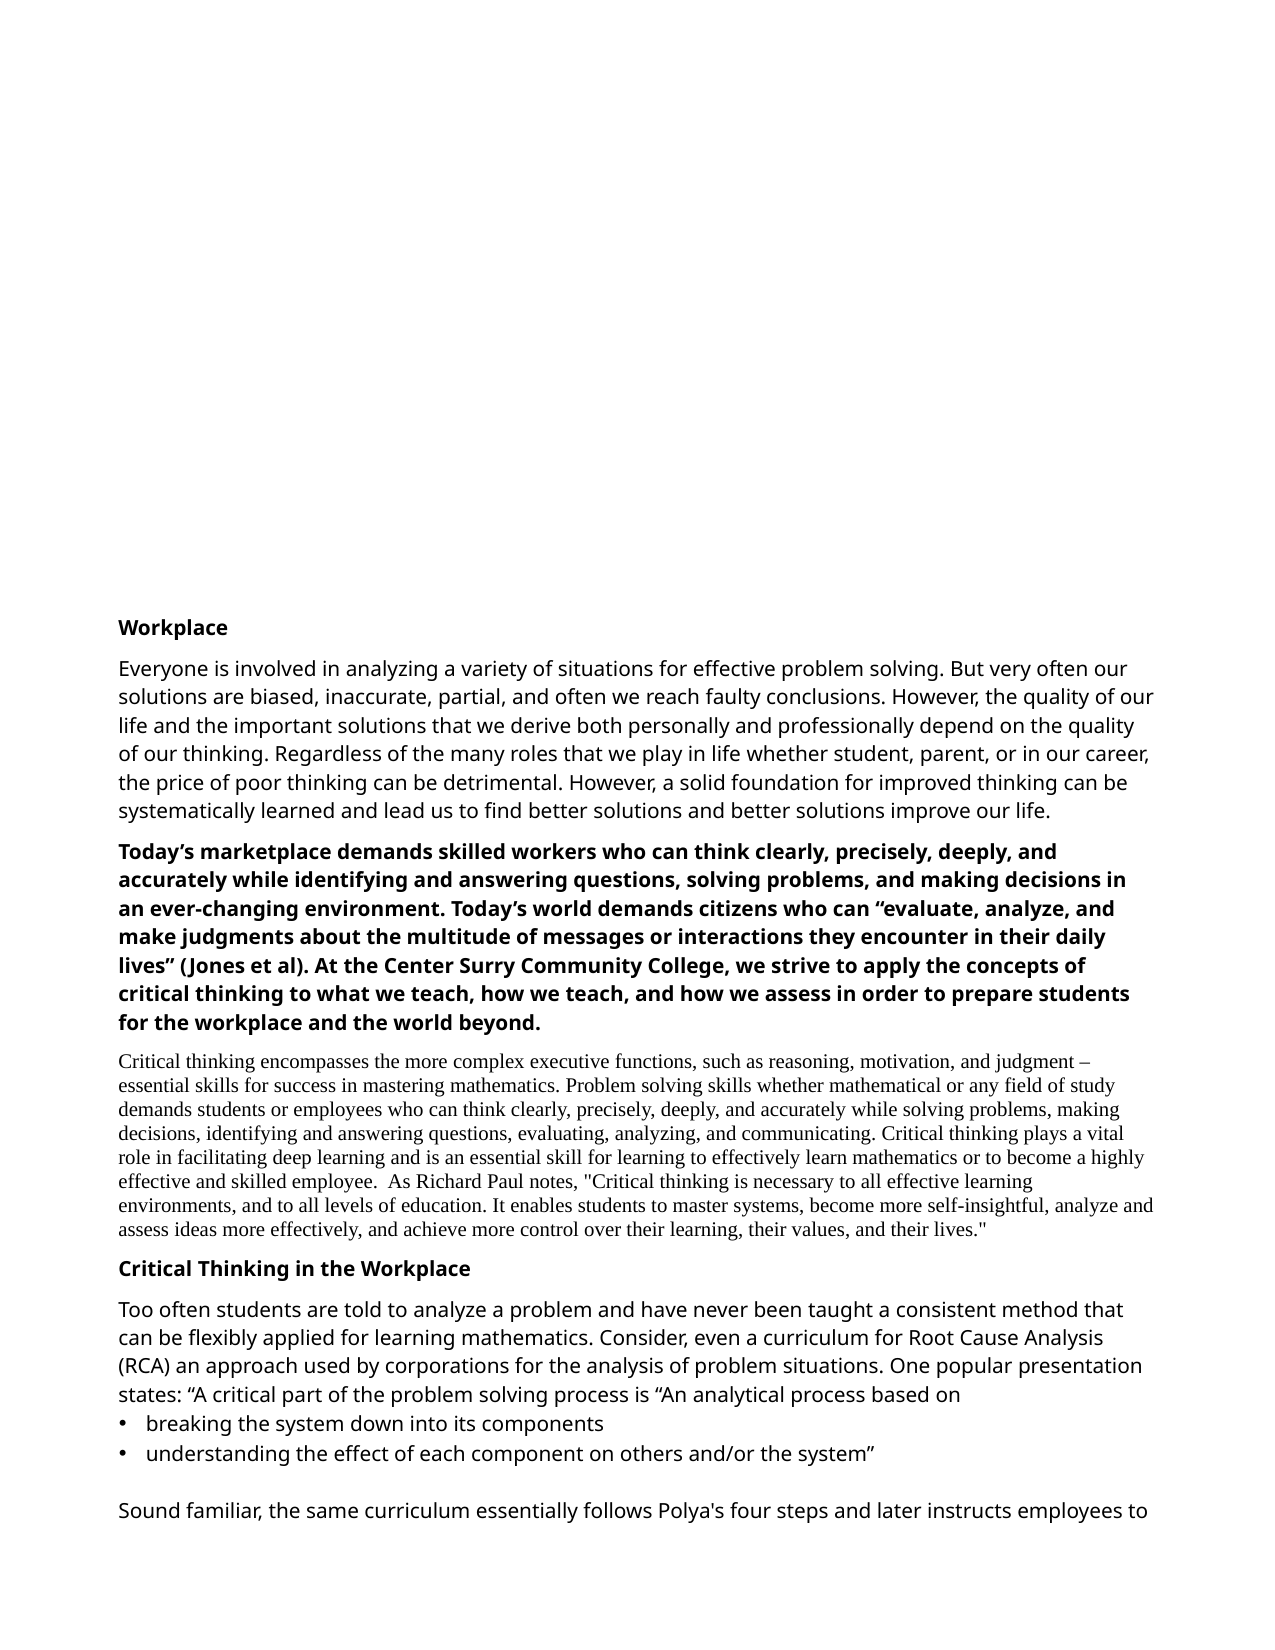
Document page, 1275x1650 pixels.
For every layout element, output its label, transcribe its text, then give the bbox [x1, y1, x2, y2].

text Too often students are told to analyze a problem and have never been taught a consistent method that can be flexibly applied for learning mathematics. Consider, even a curriculum for Root Cause Analysis (RCA) an approach used by corporations for the analysis of problem situations. One popular presentation states: “A critical part of the problem solving process is “An analytical process based on [118, 1295, 1157, 1408]
text • breaking the system down into its components [118, 1408, 1157, 1438]
text Critical Thinking in the Workplace [118, 1254, 1157, 1282]
text Critical thinking encompasses the more complex executive functions, such as reasoning, motivation, and judgment – essential skills for success in mastering mathematics. Problem solving skills whether mathematical or any field of study demands students or employees who can think clearly, precisely, deeply, and accurately while solving problems, making decisions, identifying and answering questions, evaluating, analyzing, and communicating. Critical thinking plays a vital role in facilitating deep learning and is an essential skill for learning to effectively learn mathematics or to become a highly effective and skilled employee. As Richard Paul notes, "Critical thinking is necessary to all effective learning environments, and to all levels of education. It enables students to master systems, become more self-insightful, analyze and assess ideas more effectively, and achieve more control over their learning, their values, and their lives." [118, 1049, 1157, 1241]
text Today’s marketplace demands skilled workers who can think clearly, precisely, deeply, and accurately while identifying and answering questions, solving problems, and making decisions in an ever-changing environment. Today’s world demands citizens who can “evaluate, analyze, and make judgments about the multitude of messages or interactions they encounter in their daily lives” (Jones et al). At the Center Surry Community College, we strive to apply the concepts of critical thinking to what we teach, how we teach, and how we assess in order to prepare students for the workplace and the world beyond. [118, 837, 1157, 1036]
text • understanding the effect of each component on others and/or the system” [118, 1438, 1157, 1467]
text Everyone is involved in analyzing a variety of situations for effective problem solving. But very often our solutions are biased, inaccurate, partial, and often we reach faulty conclusions. However, the quality of our life and the important solutions that we derive both personally and professionally depend on the quality of our thinking. Regardless of the many roles that we play in life whether student, parent, or in our career, the price of poor thinking can be detrimental. However, a solid foundation for improved thinking can be systematically learned and lead us to find better solutions and better solutions improve our life. [118, 654, 1157, 825]
text Workplace [118, 613, 1157, 642]
text Sound familiar, the same curriculum essentially follows Polya's four steps and later instructs employees to [118, 1496, 1157, 1524]
